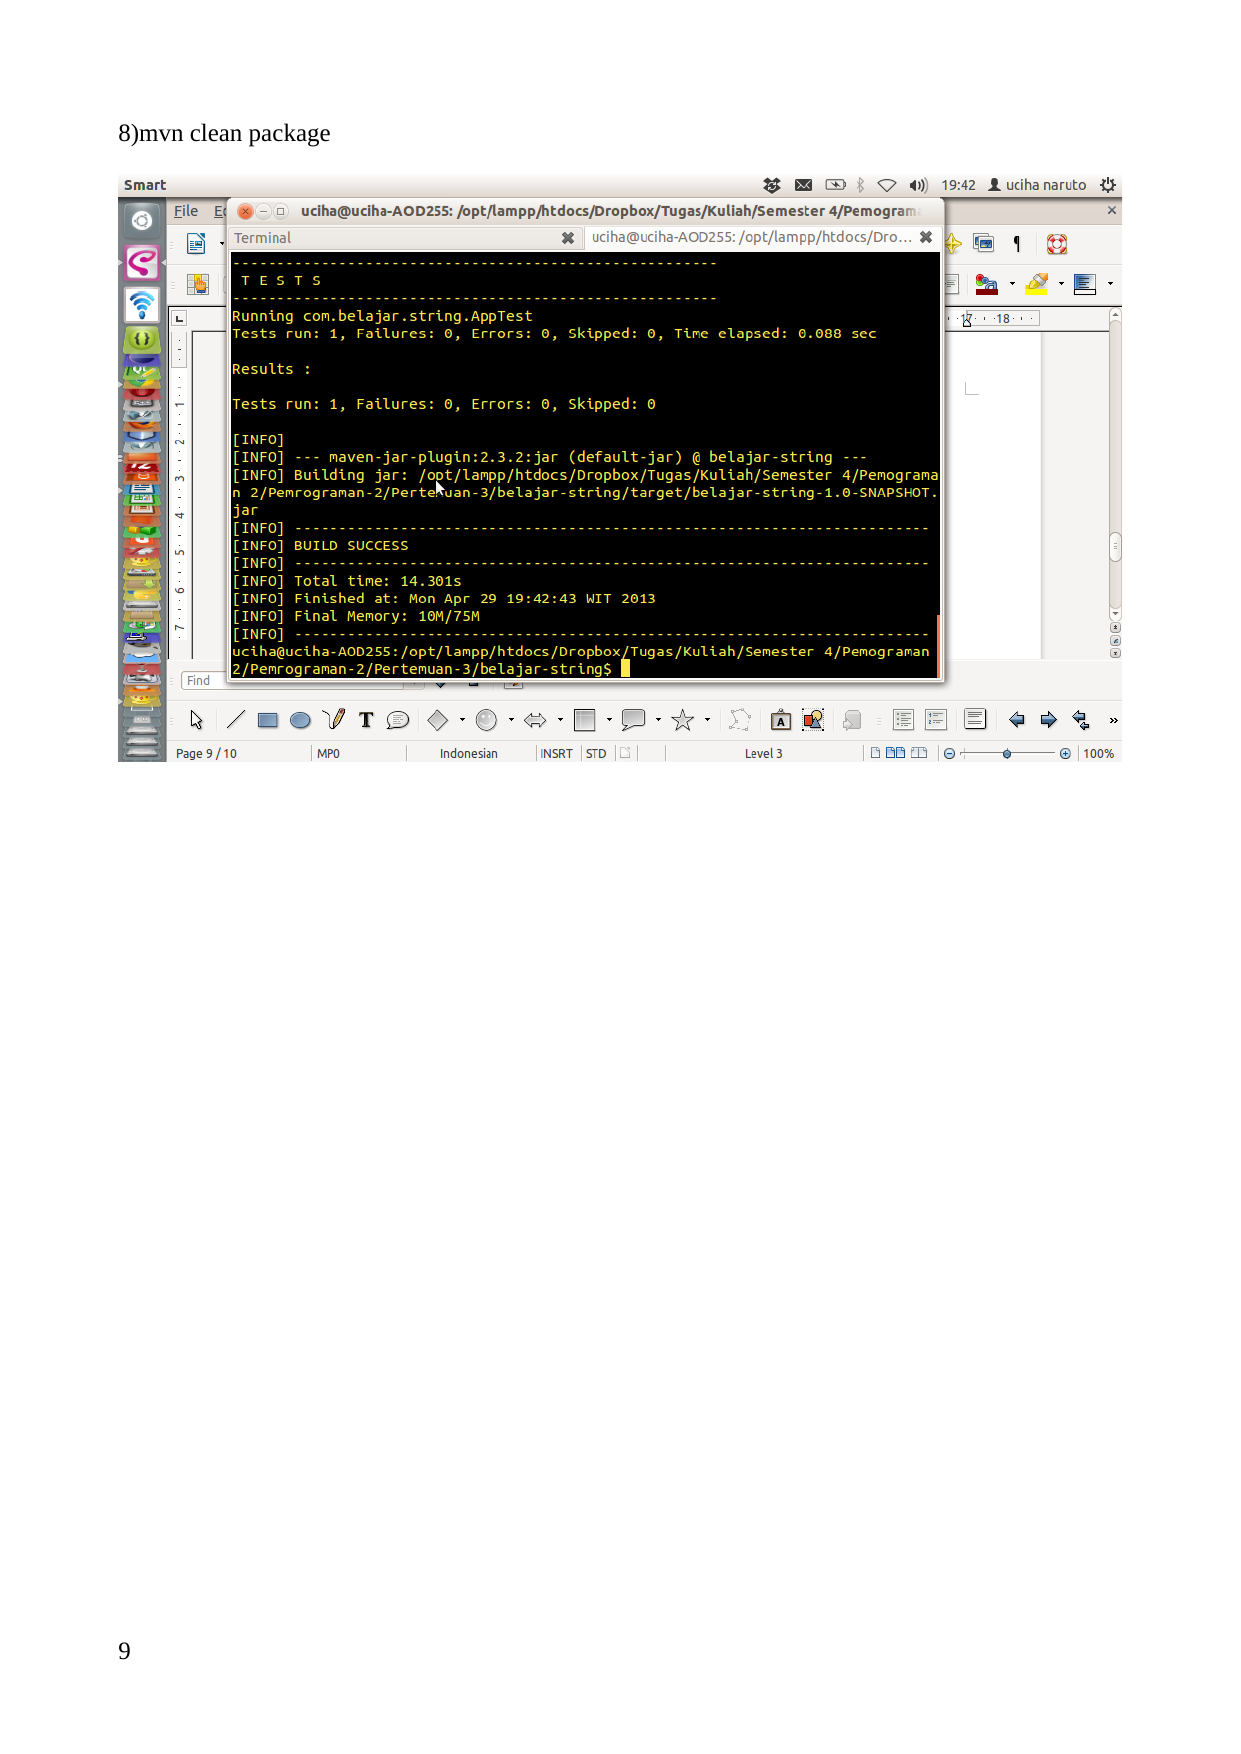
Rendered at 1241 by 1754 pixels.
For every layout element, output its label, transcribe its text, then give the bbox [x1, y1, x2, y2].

picture [118, 173, 1123, 762]
list mvn clean package [118, 118, 1122, 147]
